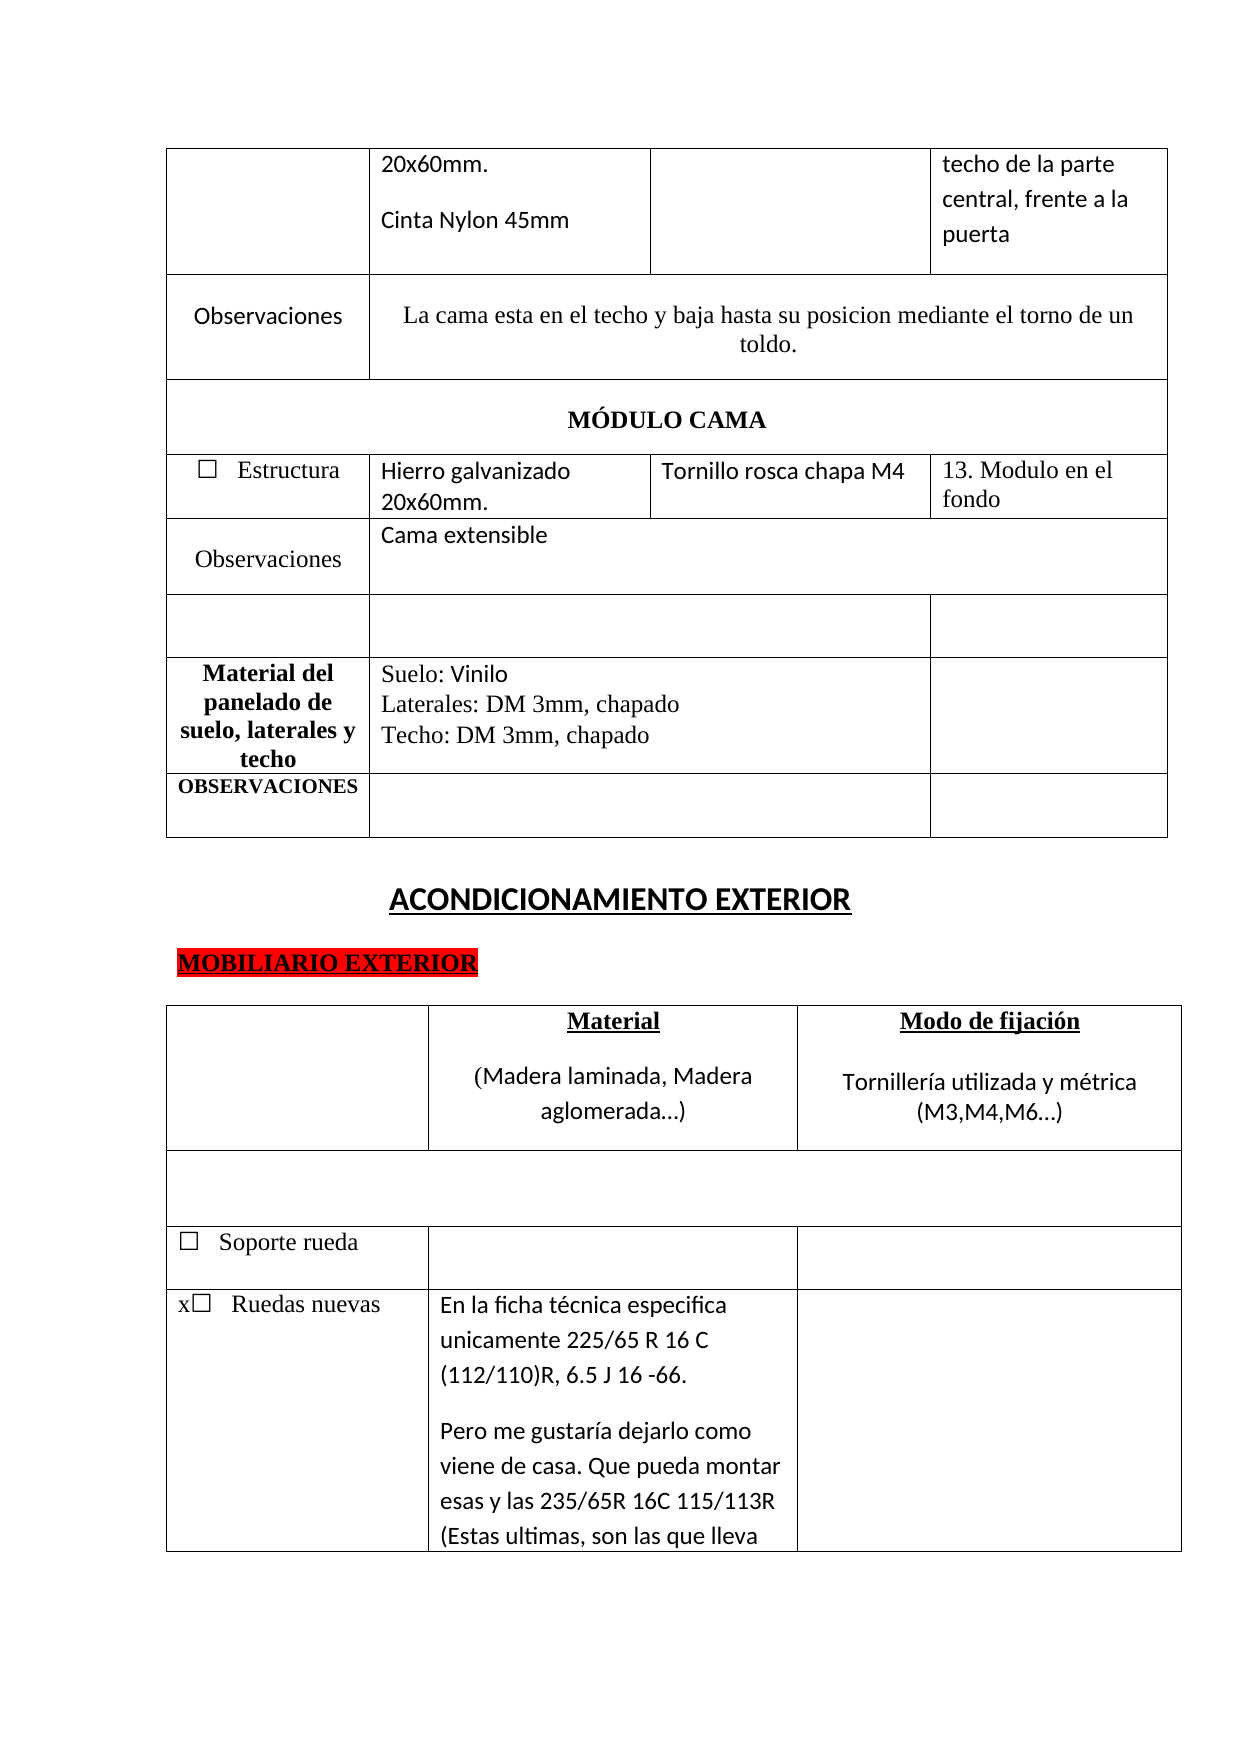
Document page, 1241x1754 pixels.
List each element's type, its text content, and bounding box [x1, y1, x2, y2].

table_cell [167, 1151, 1181, 1226]
table_cell Observaciones [167, 519, 369, 593]
table_cell [167, 595, 369, 657]
table_cell [931, 595, 1167, 657]
table_cell MÓDULO CAMA [167, 380, 1167, 454]
table_cell Cama extensible [370, 519, 1167, 593]
text ACONDICIONAMIENTO EXTERIOR [177, 878, 1063, 919]
table_cell 20x60mm. Cinta Nylon 45mm [370, 149, 650, 274]
table_cell [931, 774, 1167, 837]
table_cell Tornillo rosca chapa M4 [651, 455, 930, 518]
table_cell La cama esta en el techo y baja hasta su posicion mediante el torno de un toldo. [370, 275, 1167, 379]
table_cell [370, 595, 930, 657]
table_header Material (Madera laminada, Madera aglomerada…) [429, 1006, 797, 1150]
table_cell [798, 1290, 1181, 1551]
table_cell [651, 149, 930, 274]
table_cell Hierro galvanizado 20x60mm. [370, 455, 650, 518]
table_cell ☐ Soporte rueda [167, 1227, 428, 1288]
table_cell 13. Modulo en el fondo [931, 455, 1167, 518]
table_header Modo de fijación Tornillería utilizada y métrica (M3,M4,M6…) [798, 1006, 1181, 1150]
table_cell ☐ Estructura [167, 455, 369, 518]
table_cell [798, 1227, 1181, 1288]
table_cell [429, 1227, 797, 1288]
text MOBILIARIO EXTERIOR [177, 948, 1063, 977]
table_cell En la ficha técnica especifica unicamente 225/65 R 16 C (112/110)R, 6.5 J 16 -66. Pero me gustaría dejarlo como viene de casa. Que pueda montar esas y las 235/65R 16C 115/113R (Estas ultimas, son las que lleva [429, 1290, 797, 1551]
table_cell OBSERVACIONES [167, 774, 369, 837]
table_cell x☐ Ruedas nuevas [167, 1290, 428, 1551]
table_cell Suelo: Vinilo Laterales: DM 3mm, chapado Techo: DM 3mm, chapado [370, 658, 930, 773]
table_cell [167, 149, 369, 274]
table_cell Observaciones [167, 275, 369, 379]
table_header [167, 1006, 428, 1150]
table_cell Material del panelado de suelo, laterales y techo [167, 658, 369, 773]
table_cell [370, 774, 930, 837]
table_cell techo de la parte central, frente a la puerta [931, 149, 1167, 274]
table_cell [931, 658, 1167, 773]
